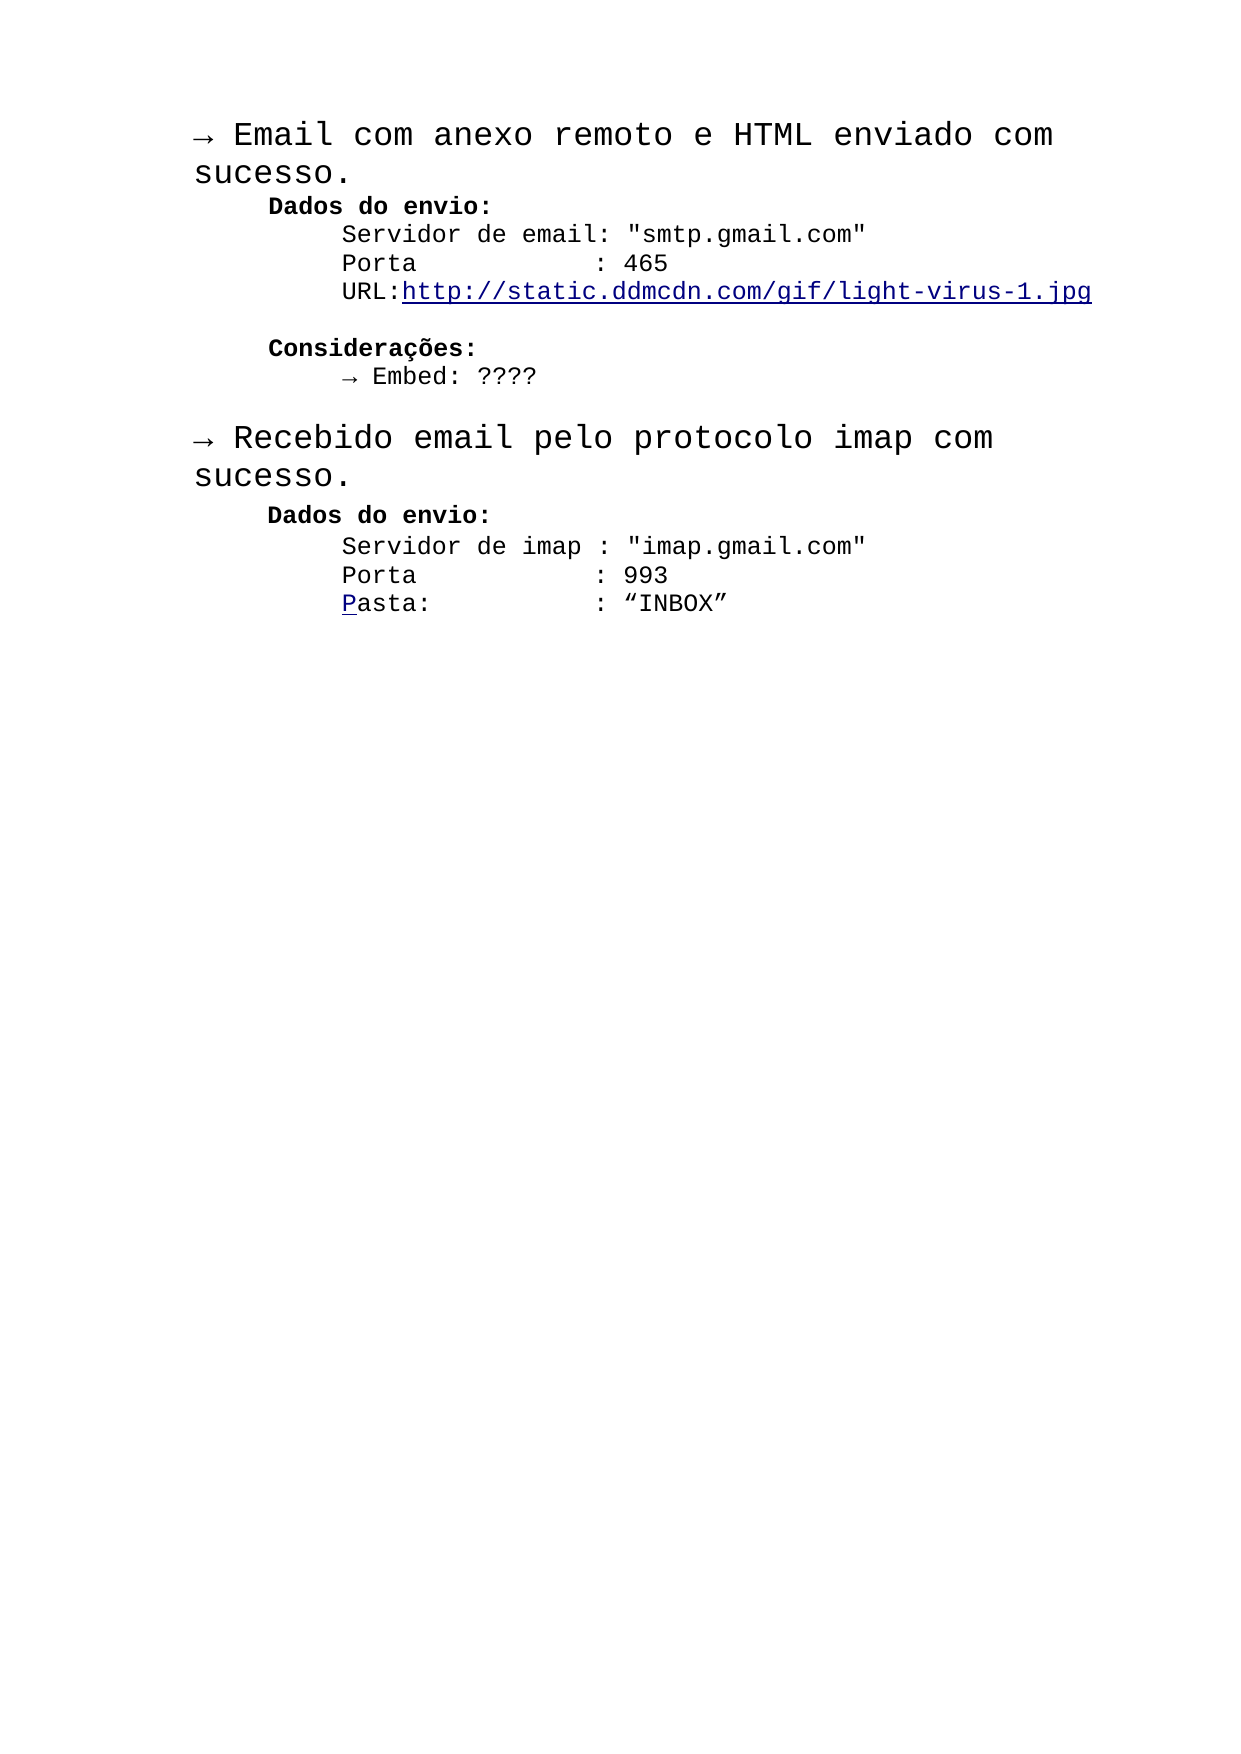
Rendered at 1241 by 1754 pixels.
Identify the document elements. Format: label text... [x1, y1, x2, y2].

text Porta : 993 [342, 562, 1122, 591]
text → Embed: ???? [268, 364, 1122, 392]
text Dados do envio: [193, 496, 1122, 534]
text Servidor de email: "smtp.gmail.com" [342, 222, 1122, 250]
text Pasta: : “INBOX” [342, 591, 1122, 619]
text → Email com anexo remoto e HTML enviado com sucesso. [193, 118, 1122, 194]
text → Recebido email pelo protocolo imap com sucesso. [193, 420, 1122, 496]
text Porta : 465 [342, 250, 1122, 279]
text Servidor de imap : "imap.gmail.com" [342, 534, 1122, 562]
text URL:http://static.ddmcdn.com/gif/light-virus-1.jpg [342, 279, 1122, 307]
text Considerações: [268, 335, 1122, 364]
text Dados do envio: [268, 194, 1122, 222]
